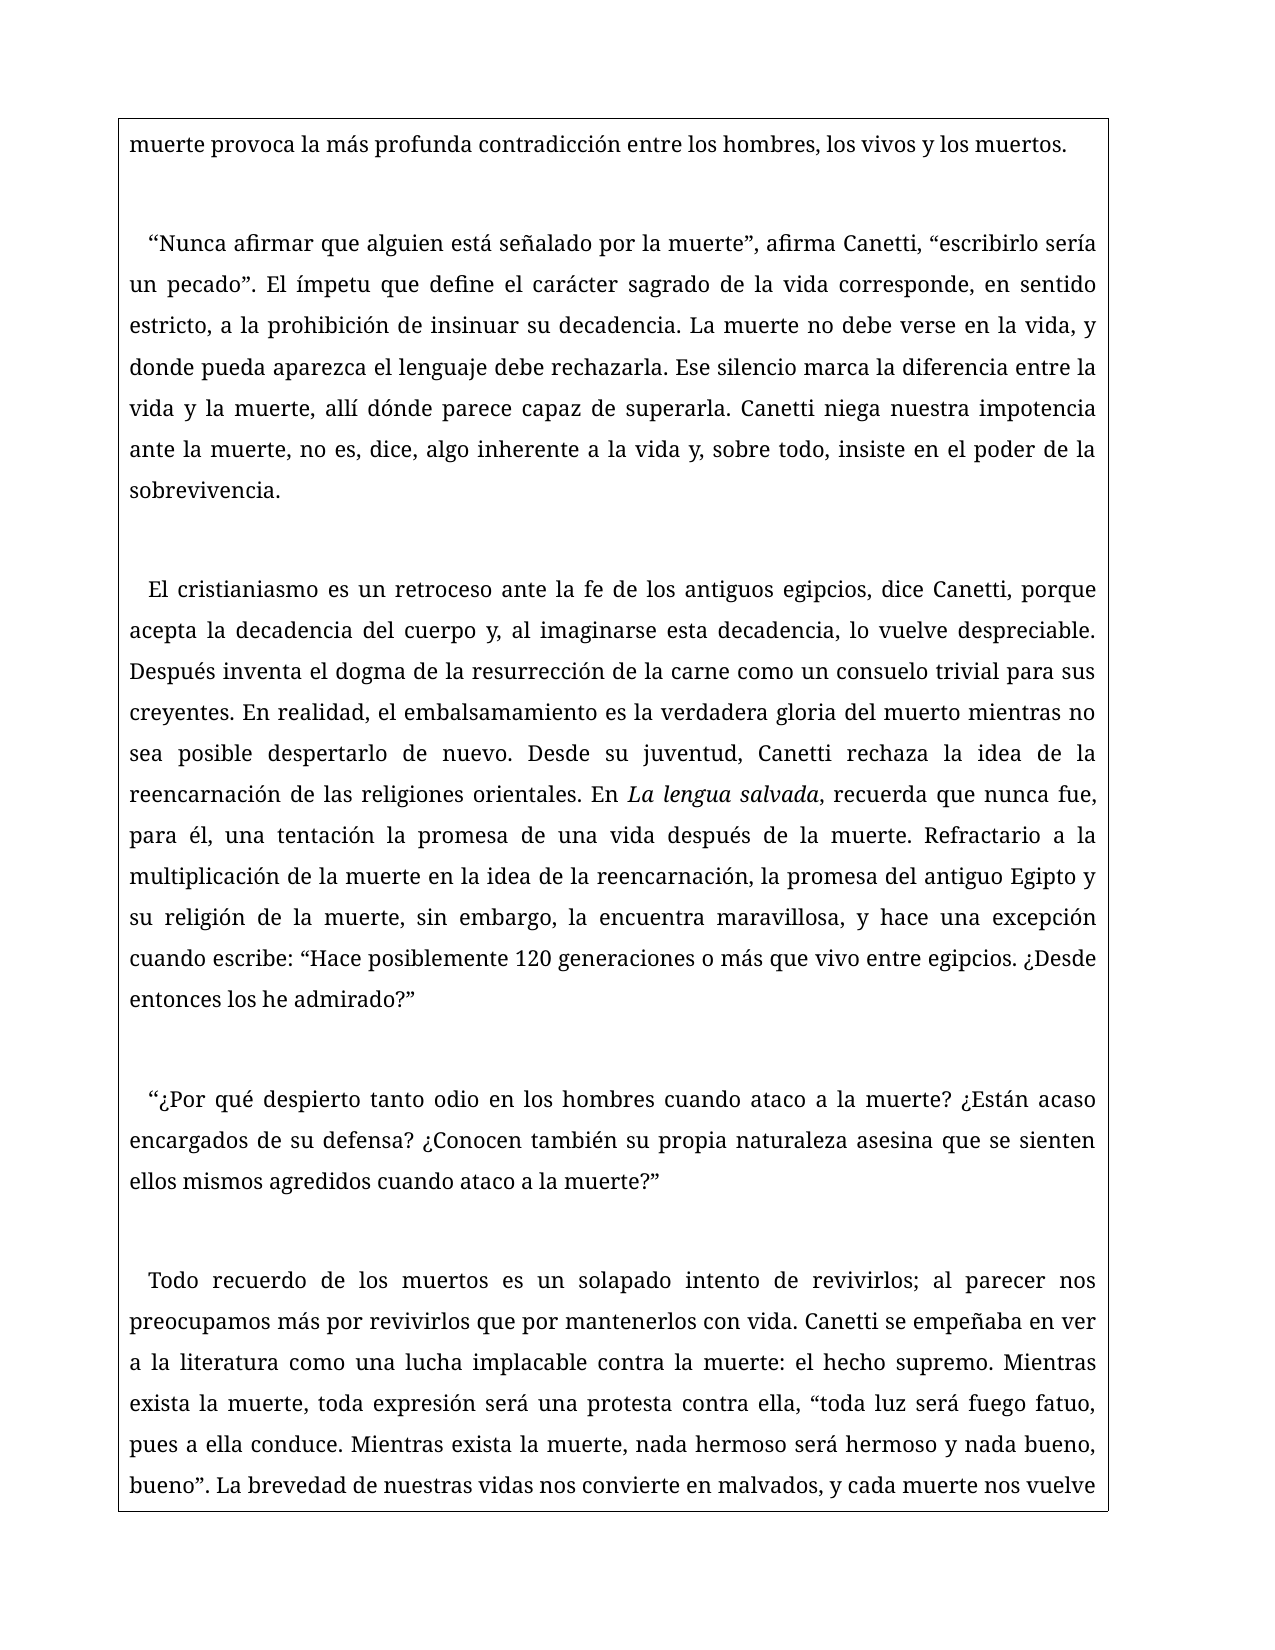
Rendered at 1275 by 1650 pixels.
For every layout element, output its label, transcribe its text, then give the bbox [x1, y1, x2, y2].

table_cell muerte provoca la más profunda contradicción entre los hombres, los vivos y los muertos. “Nunca afirmar que alguien está señalado por la muerte”, afirma Canetti, “escribirlo sería un pecado”. El ímpetu que define el carácter sagrado de la vida corresponde, en sentido estricto, a la prohibición de insinuar su decadencia. La muerte no debe verse en la vida, y donde pueda aparezca el lenguaje debe rechazarla. Ese silencio marca la diferencia entre la vida y la muerte, allí dónde parece capaz de superarla. Canetti niega nuestra impotencia ante la muerte, no es, dice, algo inherente a la vida y, sobre todo, insiste en el poder de la sobrevivencia. El cristianiasmo es un retroceso ante la fe de los antiguos egipcios, dice Canetti, porque acepta la decadencia del cuerpo y, al imaginarse esta decadencia, lo vuelve despreciable. Después inventa el dogma de la resurrección de la carne como un consuelo trivial para sus creyentes. En realidad, el embalsamamiento es la verdadera gloria del muerto mientras no sea posible despertarlo de nuevo. Desde su juventud, Canetti rechaza la idea de la reencarnación de las religiones orientales. En La lengua salvada, recuerda que nunca fue, para él, una tentación la promesa de una vida después de la muerte. Refractario a la multiplicación de la muerte en la idea de la reencarnación, la promesa del antiguo Egipto y su religión de la muerte, sin embargo, la encuentra maravillosa, y hace una excepción cuando escribe: “Hace posiblemente 120 generaciones o más que vivo entre egipcios. ¿Desde entonces los he admirado?” “¿Por qué despierto tanto odio en los hombres cuando ataco a la muerte? ¿Están acaso encargados de su defensa? ¿Conocen también su propia naturaleza asesina que se sienten ellos mismos agredidos cuando ataco a la muerte?” Todo recuerdo de los muertos es un solapado intento de revivirlos; al parecer nos preocupamos más por revivirlos que por mantenerlos con vida. Canetti se empeñaba en ver a la literatura como una lucha implacable contra la muerte: el hecho supremo. Mientras exista la muerte, toda expresión será una protesta contra ella, “toda luz será fuego fatuo, pues a ella conduce. Mientras exista la muerte, nada hermoso será hermoso y nada bueno, bueno”. La brevedad de nuestras vidas nos convierte en malvados, y cada muerte nos vuelve [119, 119, 1108, 1511]
